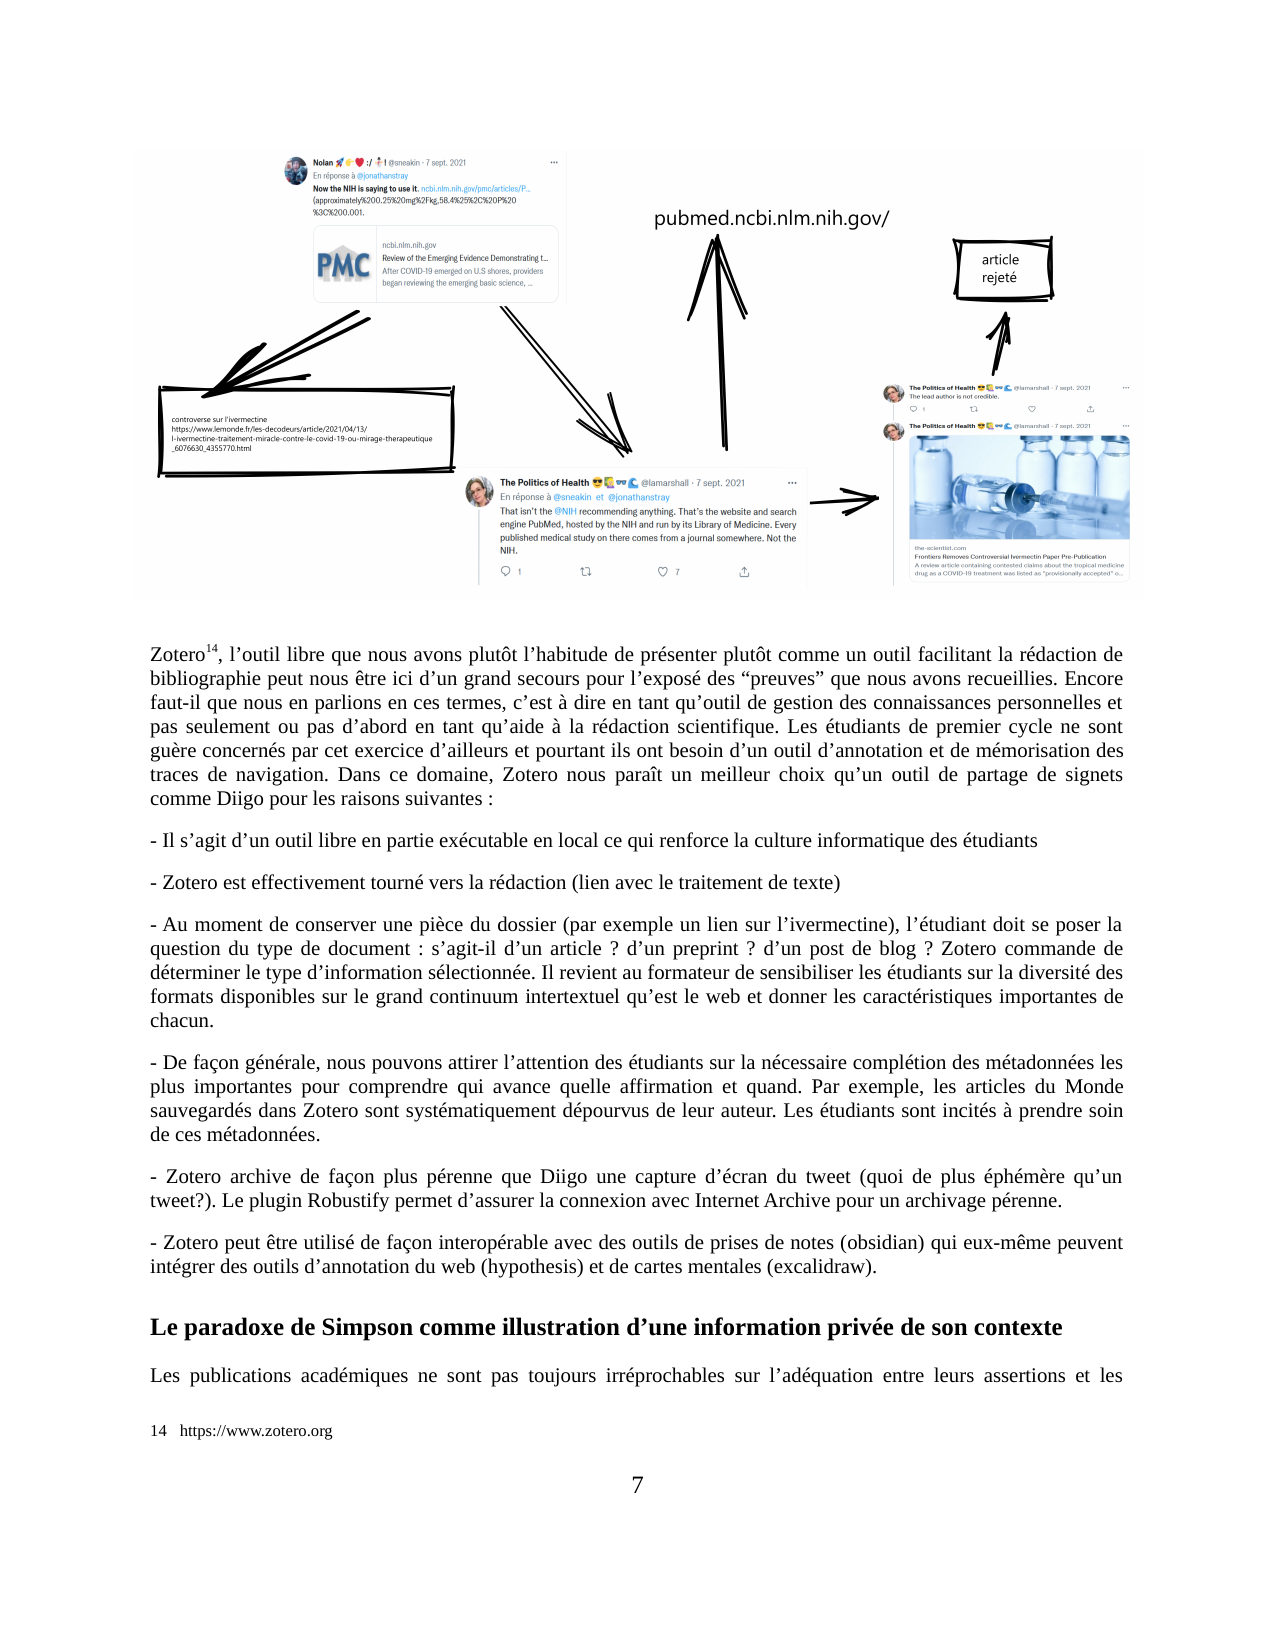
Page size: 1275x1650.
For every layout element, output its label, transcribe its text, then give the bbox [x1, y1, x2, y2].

subtitle Le paradoxe de Simpson comme illustration d’une information privée de son contexte [150, 1312, 1125, 1341]
text - Zotero archive de façon plus pérenne que Diigo une capture d’écran du tweet (quoi de plus éphémère qu’un tweet?). Le plugin Robustify permet d’assurer la connexion avec Internet Archive pour un archivage pérenne. [150, 1164, 1125, 1212]
text - Au moment de conserver une pièce du dossier (par exemple un lien sur l’ivermectine), l’étudiant doit se poser la question du type de document : s’agit-il d’un article ? d’un preprint ? d’un post de blog ? Zotero commande de déterminer le type d’information sélectionnée. Il revient au formateur de sensibiliser les étudiants sur la diversité des formats disponibles sur le grand continuum intertextuel qu’est le web et donner les caractéristiques importantes de chacun. [150, 912, 1125, 1032]
picture [131, 150, 1144, 600]
text - Il s’agit d’un outil libre en partie exécutable en local ce qui renforce la culture informatique des étudiants [150, 828, 1125, 852]
text https://www.zotero.org [150, 1421, 1125, 1440]
text - De façon générale, nous pouvons attirer l’attention des étudiants sur la nécessaire complétion des métadonnées les plus importantes pour comprendre qui avance quelle affirmation et quand. Par exemple, les articles du Monde sauvegardés dans Zotero sont systématiquement dépourvus de leur auteur. Les étudiants sont incités à prendre soin de ces métadonnées. [150, 1050, 1125, 1146]
text Les publications académiques ne sont pas toujours irréprochables sur l’adéquation entre leurs assertions et les [150, 1363, 1125, 1387]
text Zotero, l’outil libre que nous avons plutôt l’habitude de présenter plutôt comme un outil facilitant la rédaction de bibliographie peut nous être ici d’un grand secours pour l’exposé des “preuves” que nous avons recueillies. Encore faut-il que nous en parlions en ces termes, c’est à dire en tant qu’outil de gestion des connaissances personnelles et pas seulement ou pas d’abord en tant qu’aide à la rédaction scientifique. Les étudiants de premier cycle ne sont guère concernés par cet exercice d’ailleurs et pourtant ils ont besoin d’un outil d’annotation et de mémorisation des traces de navigation. Dans ce domaine, Zotero nous paraît un meilleur choix qu’un outil de partage de signets comme Diigo pour les raisons suivantes : [150, 642, 1125, 810]
text - Zotero peut être utilisé de façon interopérable avec des outils de prises de notes (obsidian) qui eux-même peuvent intégrer des outils d’annotation du web (hypothesis) et de cartes mentales (excalidraw). [150, 1230, 1125, 1278]
text - Zotero est effectivement tourné vers la rédaction (lien avec le traitement de texte) [150, 870, 1125, 894]
